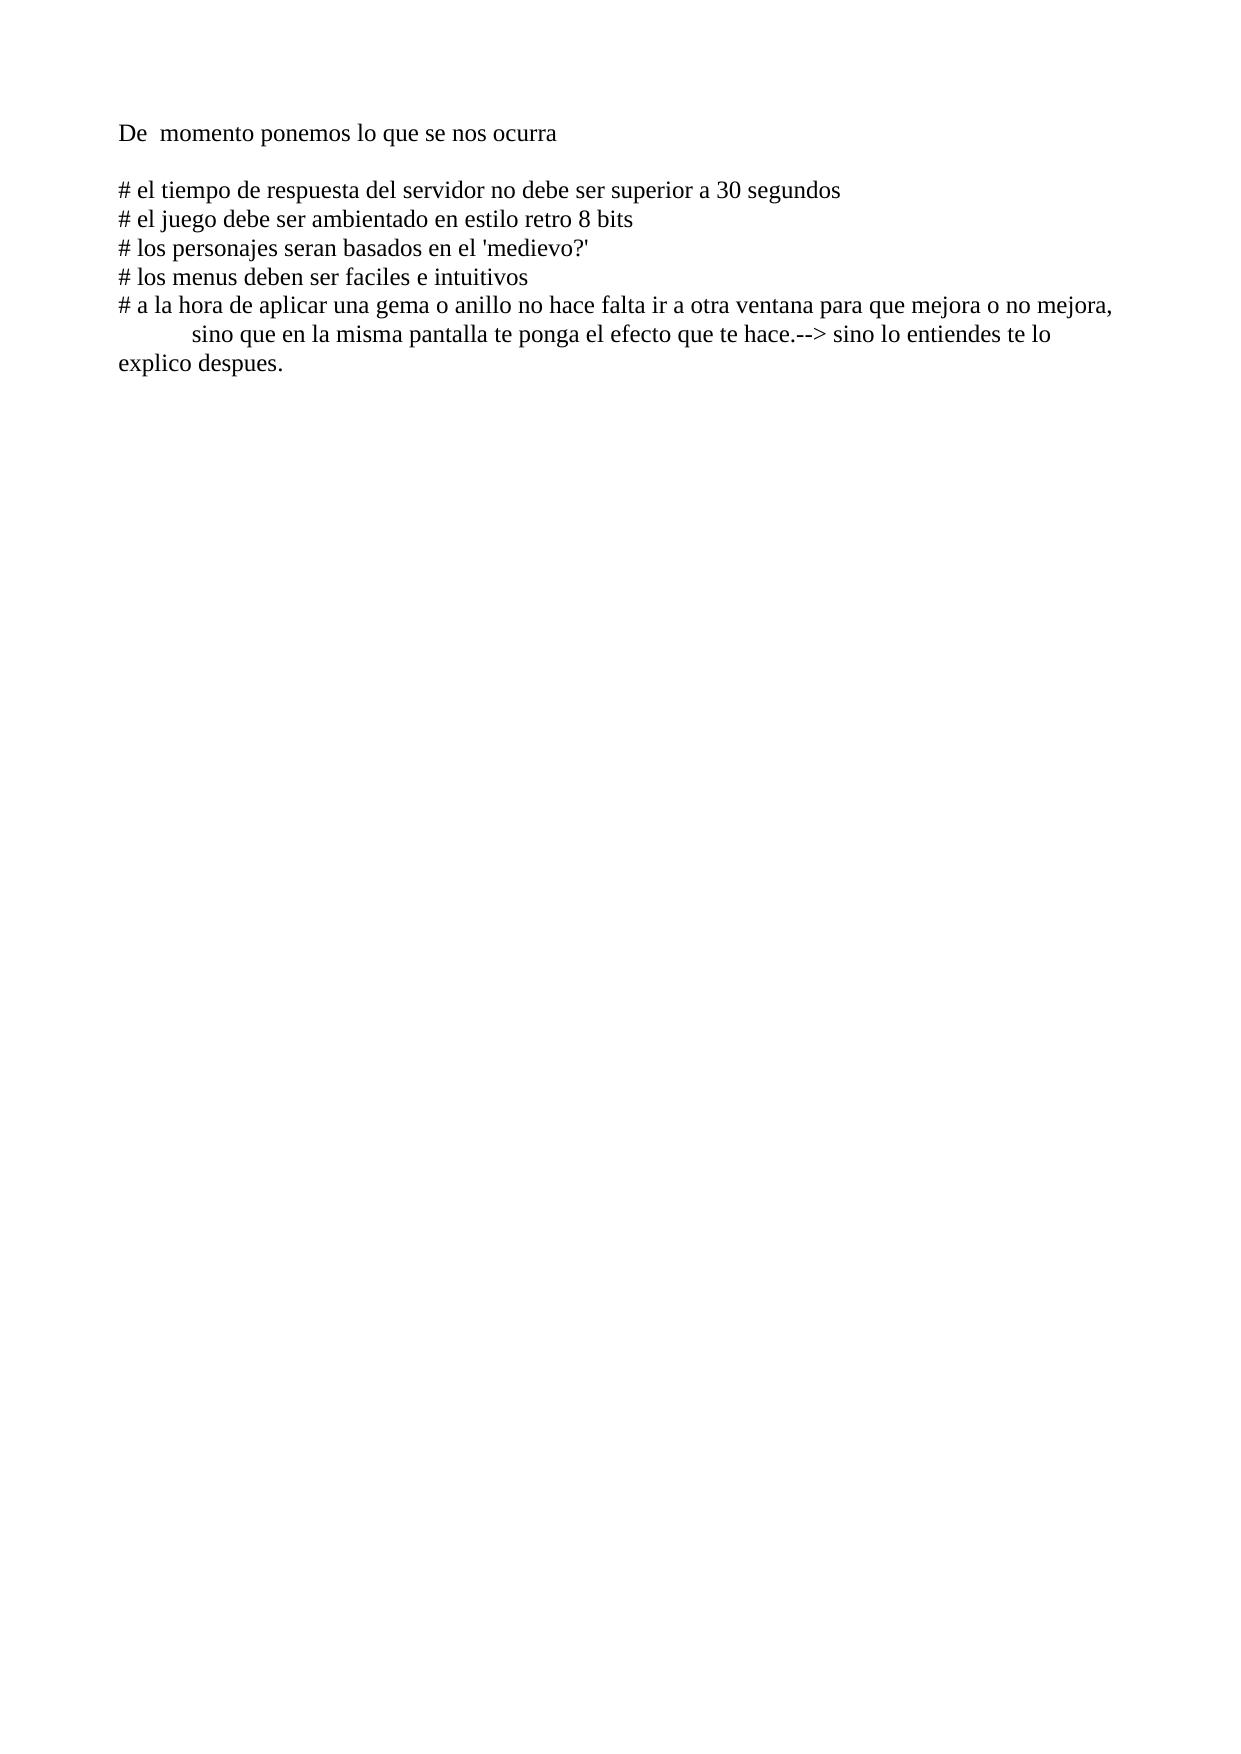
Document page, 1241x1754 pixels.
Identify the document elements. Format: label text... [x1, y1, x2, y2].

text # los personajes seran basados en el 'medievo?' [118, 233, 1122, 262]
text # los menus deben ser faciles e intuitivos [118, 262, 1122, 291]
text # el tiempo de respuesta del servidor no debe ser superior a 30 segundos [118, 176, 1122, 204]
text De momento ponemos lo que se nos ocurra [118, 118, 1122, 147]
text # el juego debe ser ambientado en estilo retro 8 bits [118, 204, 1122, 233]
text # a la hora de aplicar una gema o anillo no hace falta ir a otra ventana para que mejora o no mejora, sino que en la misma pantalla te ponga el efecto que te hace.--> sino lo entiendes te lo explico despues. [118, 291, 1122, 377]
